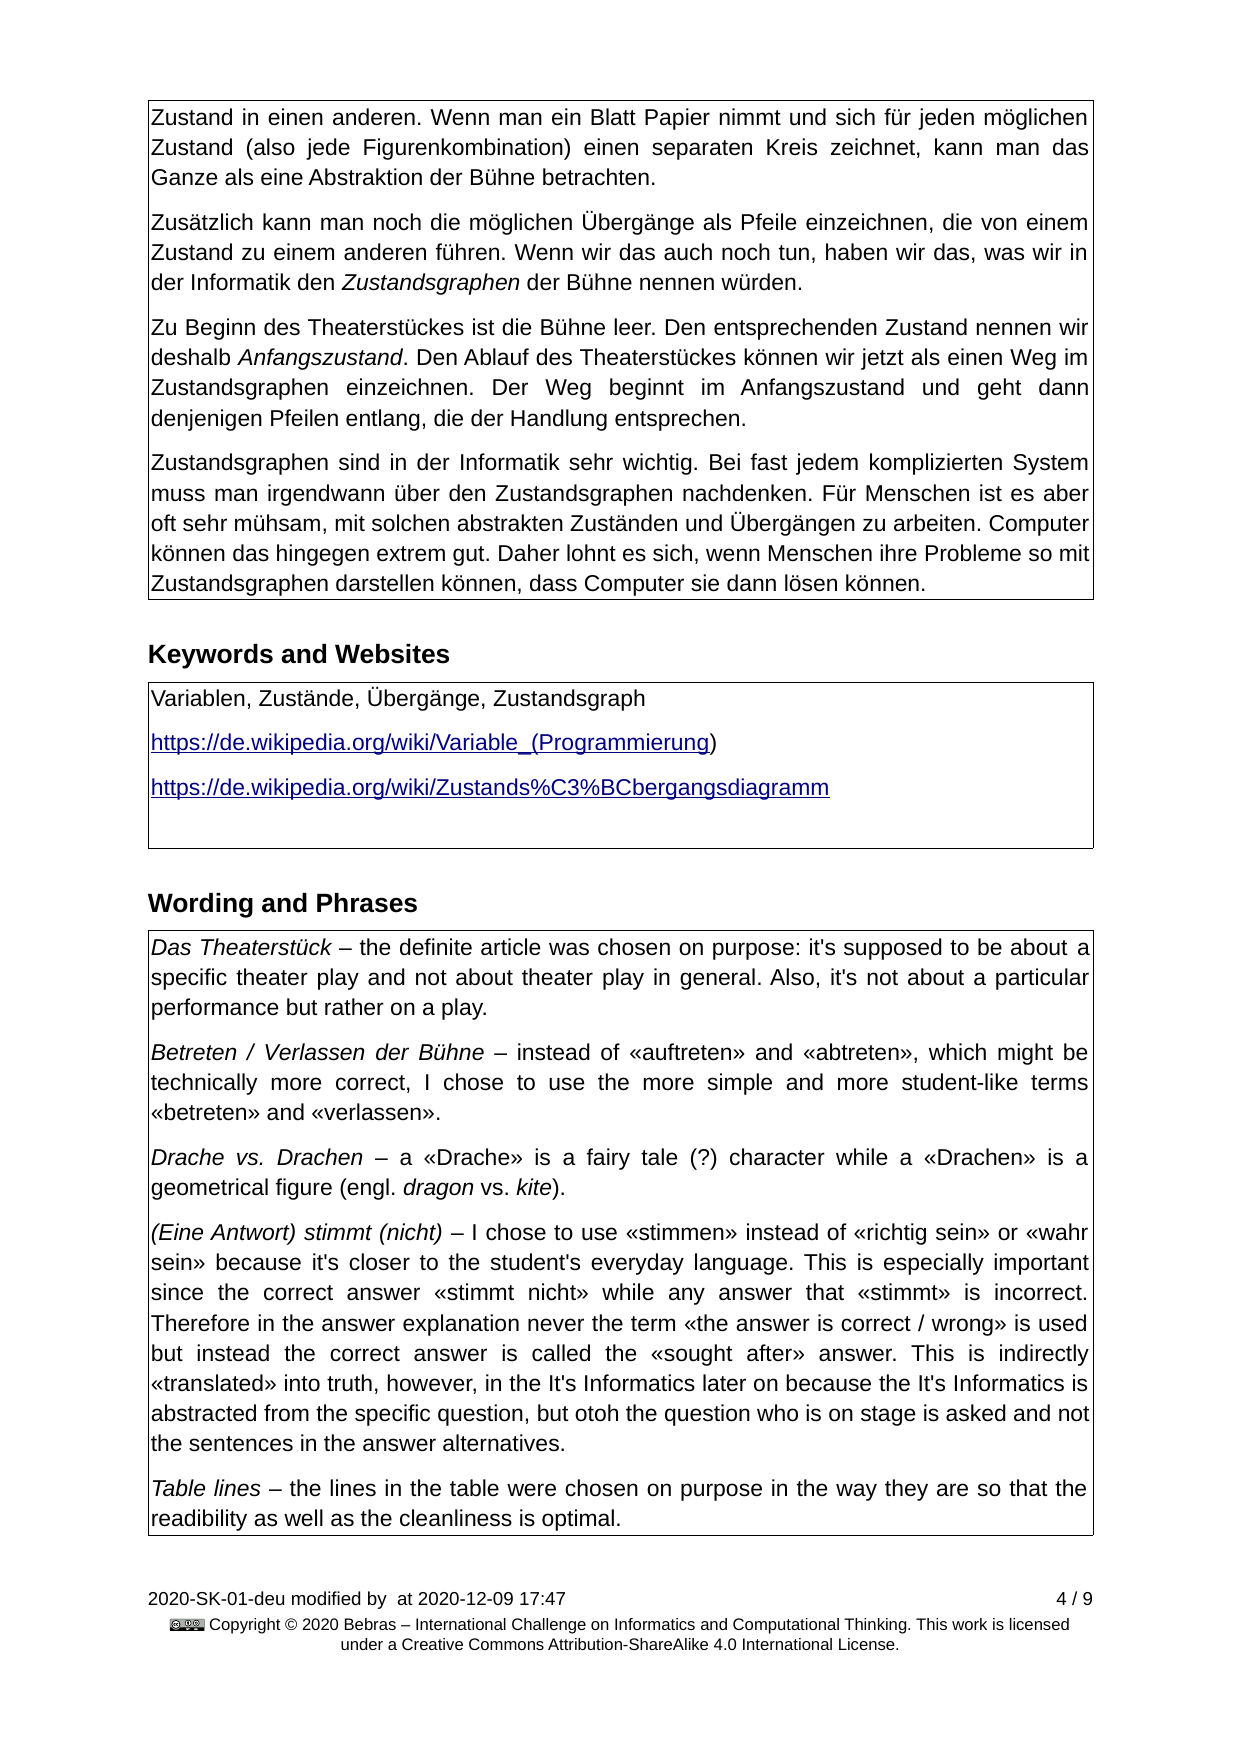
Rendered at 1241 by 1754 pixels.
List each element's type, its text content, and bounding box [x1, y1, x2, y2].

subtitle Keywords and Websites [148, 639, 1093, 669]
text Das Theaterstück – the definite article was chosen on purpose: it's supposed to be about a specific theater play and not about theater play in general. Also, it's not about a particular performance but rather on a play. [149, 931, 1093, 1020]
text (Eine Antwort) stimmt (nicht) – I chose to use «stimmen» instead of «richtig sein» or «wahr sein» because it's closer to the student's everyday language. This is especially important since the correct answer «stimmt nicht» while any answer that «stimmt» is incorrect. Therefore in the answer explanation never the term «the answer is correct / wrong» is used but instead the correct answer is called the «sought after» answer. This is indirectly «translated» into truth, however, in the It's Informatics later on because the It's Informatics is abstracted from the specific question, but otoh the question who is on stage is asked and not the sentences in the answer alternatives. [149, 1216, 1093, 1457]
text https://de.wikipedia.org/wiki/Zustands%C3%BCbergangsdiagramm [149, 771, 1093, 801]
text https://de.wikipedia.org/wiki/Variable_(Programmierung) [149, 726, 1093, 756]
text Zusätzlich kann man noch die möglichen Übergänge als Pfeile einzeichnen, die von einem Zustand zu einem anderen führen. Wenn wir das auch noch tun, haben wir das, was wir in der Informatik den Zustandsgraphen der Bühne nennen würden. [149, 206, 1093, 295]
text Table lines – the lines in the table were chosen on purpose in the way they are so that the readibility as well as the cleanliness is optimal. [149, 1472, 1093, 1535]
text Zustand in einen anderen. Wenn man ein Blatt Papier nimmt und sich für jeden möglichen Zustand (also jede Figurenkombination) einen separaten Kreis zeichnet, kann man das Ganze als eine Abstraktion der Bühne betrachten. [149, 101, 1093, 190]
text Drache vs. Drachen – a «Drache» is a fairy tale (?) character while a «Drachen» is a geometrical figure (engl. dragon vs. kite). [149, 1141, 1093, 1200]
text Variablen, Zustände, Übergänge, Zustandsgraph [149, 683, 1093, 711]
text Zustandsgraphen sind in der Informatik sehr wichtig. Bei fast jedem komplizierten System muss man irgendwann über den Zustandsgraphen nachdenken. Für Menschen ist es aber oft sehr mühsam, mit solchen abstrakten Zuständen und Übergängen zu arbeiten. Computer können das hingegen extrem gut. Daher lohnt es sich, wenn Menschen ihre Probleme so mit Zustandsgraphen darstellen können, dass Computer sie dann lösen können. [149, 446, 1093, 599]
subtitle Wording and Phrases [148, 888, 1093, 918]
text Zu Beginn des Theaterstückes ist die Bühne leer. Den entsprechenden Zustand nennen wir deshalb Anfangszustand. Den Ablauf des Theaterstückes können wir jetzt als einen Weg im Zustandsgraphen einzeichnen. Der Weg beginnt im Anfangszustand und geht dann denjenigen Pfeilen entlang, die der Handlung entsprechen. [149, 311, 1093, 431]
text Betreten / Verlassen der Bühne – instead of «auftreten» and «abtreten», which might be technically more correct, I chose to use the more simple and more student-like terms «betreten» and «verlassen». [149, 1036, 1093, 1125]
